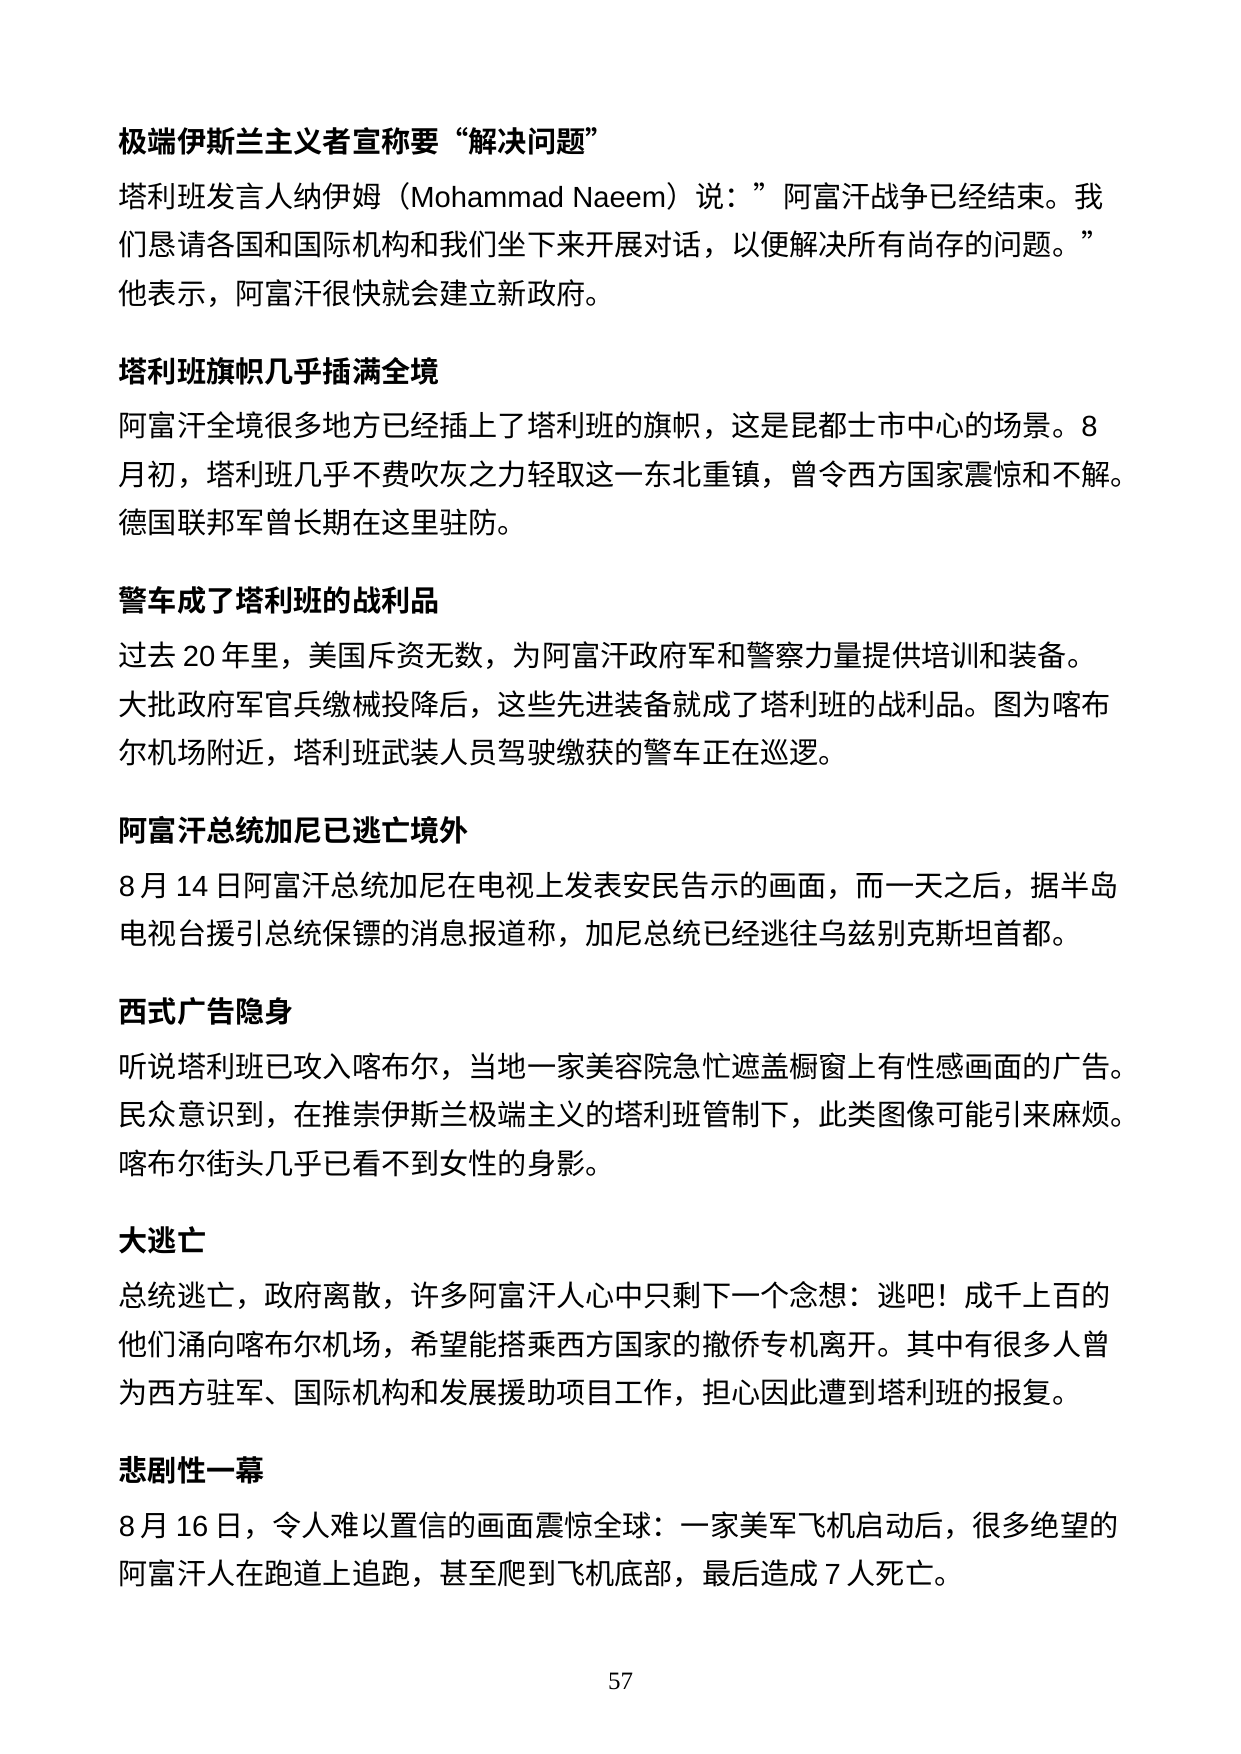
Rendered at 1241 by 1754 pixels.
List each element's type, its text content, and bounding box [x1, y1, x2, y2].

text 阿富汗全境很多地方已经插上了塔利班的旗帜，这是昆都士市中心的场景。8月初，塔利班几乎不费吹灰之力轻取这一东北重镇，曾令西方国家震惊和不解。德国联邦军曾长期在这里驻防。 [118, 403, 1122, 542]
subtitle 极端伊斯兰主义者宣称要“解决问题” [118, 118, 1122, 161]
text 塔利班发言人纳伊姆（Mohammad Naeem）说：”阿富汗战争已经结束。我们恳请各国和国际机构和我们坐下来开展对话，以便解决所有尚存的问题。”他表示，阿富汗很快就会建立新政府。 [118, 173, 1122, 313]
subtitle 悲剧性一幕 [118, 1447, 1122, 1490]
text 8月14日阿富汗总统加尼在电视上发表安民告示的画面，而一天之后，据半岛电视台援引总统保镖的消息报道称，加尼总统已经逃往乌兹别克斯坦首都。 [118, 862, 1122, 953]
subtitle 大逃亡 [118, 1218, 1122, 1260]
text 总统逃亡，政府离散，许多阿富汗人心中只剩下一个念想：逃吧！成千上百的他们涌向喀布尔机场，希望能搭乘西方国家的撤侨专机离开。其中有很多人曾为西方驻军、国际机构和发展援助项目工作，担心因此遭到塔利班的报复。 [118, 1273, 1122, 1412]
subtitle 塔利班旗帜几乎插满全境 [118, 348, 1122, 390]
text 听说塔利班已攻入喀布尔，当地一家美容院急忙遮盖橱窗上有性感画面的广告。民众意识到，在推崇伊斯兰极端主义的塔利班管制下，此类图像可能引来麻烦。喀布尔街头几乎已看不到女性的身影。 [118, 1043, 1122, 1182]
subtitle 西式广告隐身 [118, 988, 1122, 1031]
subtitle 警车成了塔利班的战利品 [118, 578, 1122, 620]
subtitle 阿富汗总统加尼已逃亡境外 [118, 807, 1122, 849]
text 过去20年里，美国斥资无数，为阿富汗政府军和警察力量提供培训和装备。大批政府军官兵缴械投降后，这些先进装备就成了塔利班的战利品。图为喀布尔机场附近，塔利班武装人员驾驶缴获的警车正在巡逻。 [118, 632, 1122, 772]
text 8月16日，令人难以置信的画面震惊全球：一家美军飞机启动后，很多绝望的阿富汗人在跑道上追跑，甚至爬到飞机底部，最后造成7人死亡。 [118, 1502, 1122, 1593]
